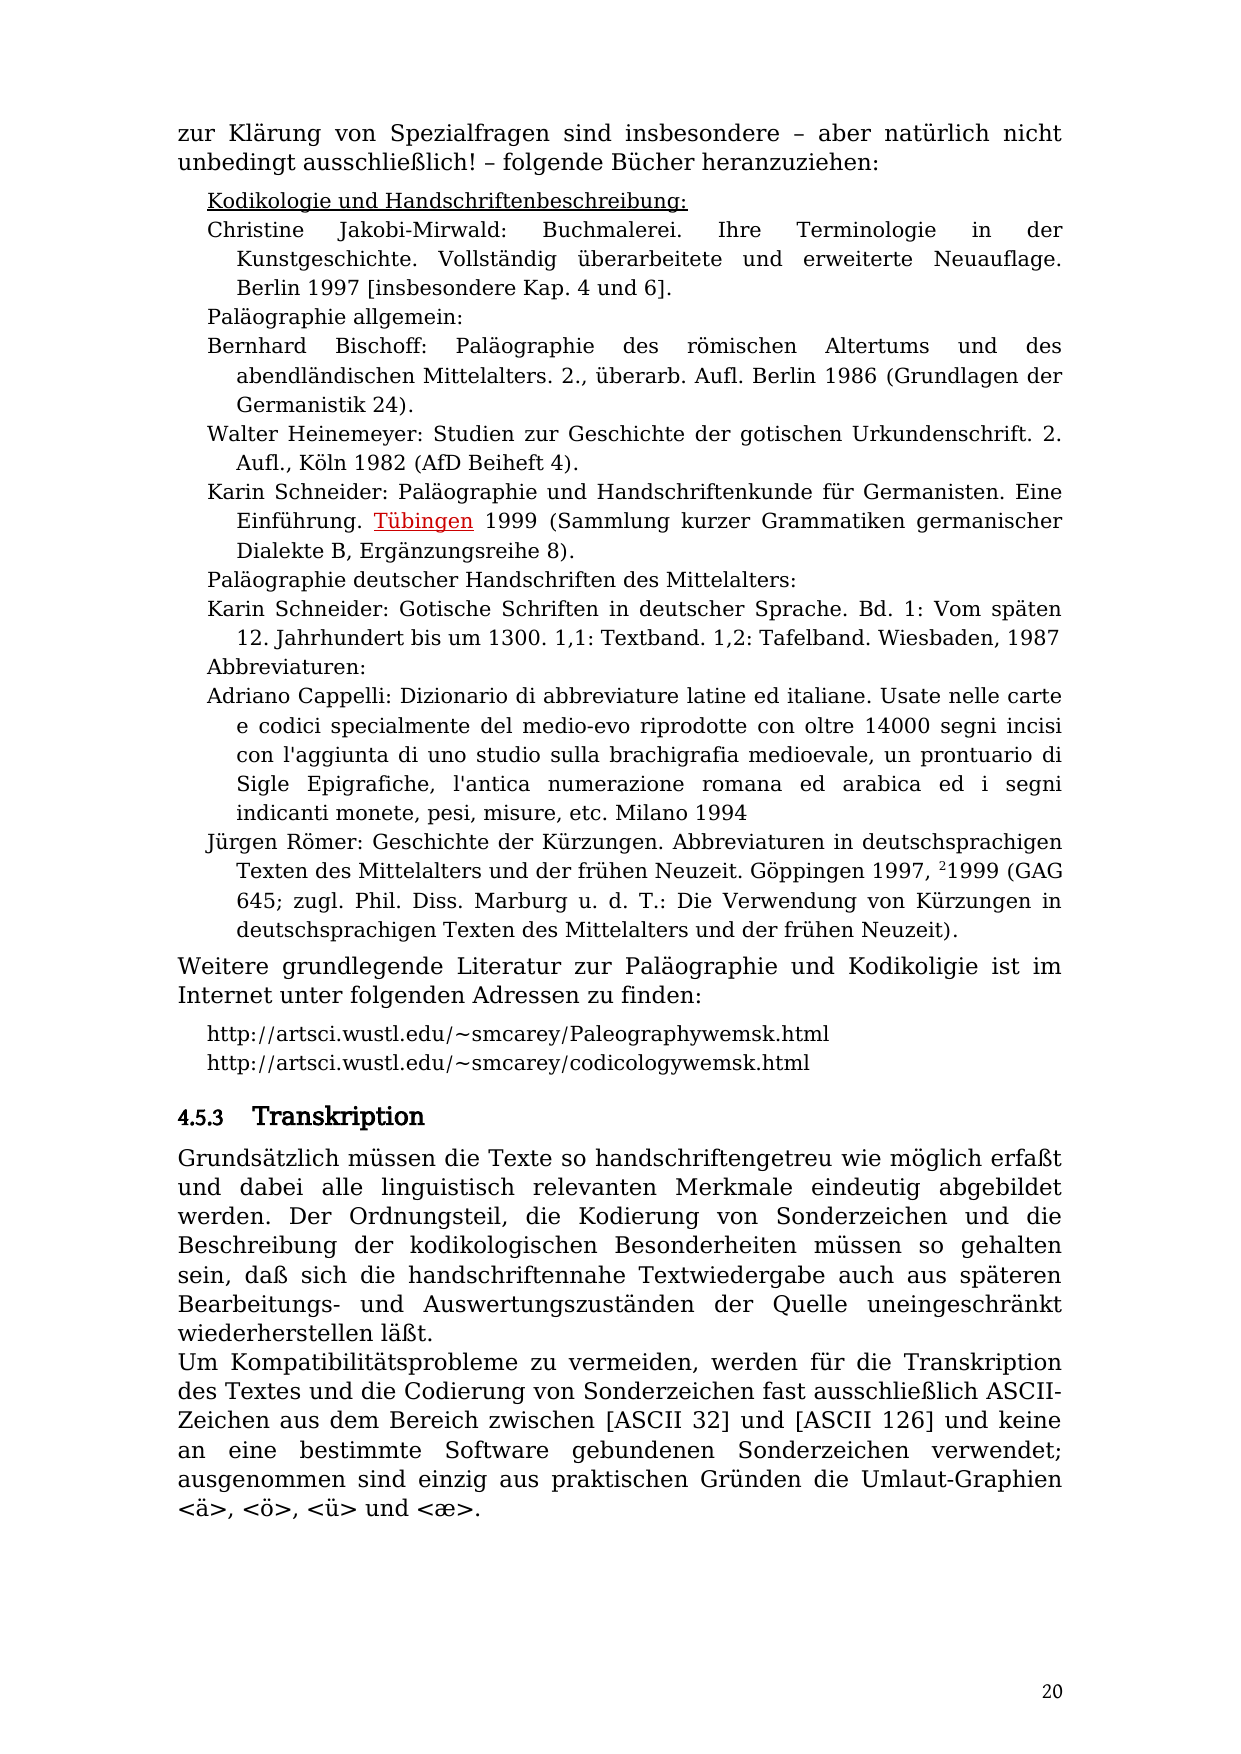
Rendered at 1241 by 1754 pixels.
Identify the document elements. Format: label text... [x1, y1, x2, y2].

text http://artsci.wustl.edu/~smcarey/codicologywemsk.html [207, 1047, 1063, 1076]
text Karin Schneider: Gotische Schriften in deutscher Sprache. Bd. 1: Vom späten 12. Jahrhundert bis um 1300. 1,1: Textband. 1,2: Tafelband. Wiesbaden, 1987 [207, 593, 1063, 651]
text Adriano Cappelli: Dizionario di abbreviature latine ed italiane. Usate nelle carte e codici specialmente del medio-evo riprodotte con oltre 14000 segni incisi con l'aggiunta di uno studio sulla brachigrafia medioevale, un prontuario di Sigle Epigrafiche, l'antica numerazione romana ed arabica ed i segni indicanti monete, pesi, misure, etc. Milano 1994 [207, 681, 1063, 826]
subtitle Kodikologie und Handschriftenbeschreibung: [207, 185, 1063, 214]
text Grundsätzlich müssen die Texte so handschriftengetreu wie möglich erfaßt und dabei alle linguistisch relevanten Merkmale eindeutig abgebildet werden. Der Ordnungsteil, die Kodierung von Sonderzeichen und die Beschreibung der kodikologischen Besonderheiten müssen so gehalten sein, daß sich die handschriftennahe Textwiedergabe auch aus späteren Bearbeitungs- und Auswertungszuständen der Quelle uneingeschränkt wiederherstellen läßt. [177, 1143, 1063, 1347]
text Weitere grundlegende Literatur zur Paläographie und Kodikoligie ist im Internet unter folgenden Adressen zu finden: [177, 951, 1063, 1010]
text Christine Jakobi-Mirwald: Buchmalerei. Ihre Terminologie in der Kunstgeschichte. Vollständig überarbeitete und erweiterte Neuauflage. Berlin 1997 [insbesondere Kap. 4 und 6]. [207, 214, 1063, 301]
text Paläographie deutscher Handschriften des Mittelalters: [207, 564, 1063, 593]
text Um Kompatibilitätsprobleme zu vermeiden, werden für die Transkription des Textes und die Codierung von Sonderzeichen fast ausschließlich ASCII-Zeichen aus dem Bereich zwischen [ASCII 32] und [ASCII 126] und keine an eine bestimmte Software gebundenen Sonderzeichen verwendet; ausgenommen sind einzig aus praktischen Gründen die Umlaut-Graphien <ä>, <ö>, <ü> und <æ>. [177, 1347, 1063, 1522]
text Abbreviaturen: [207, 651, 1063, 681]
text zur Klärung von Spezialfragen sind insbesondere – aber natürlich nicht unbedingt ausschließlich! – folgende Bücher heranzuziehen: [177, 118, 1063, 176]
subtitle Transkription [177, 1101, 1063, 1131]
text Bernhard Bischoff: Paläographie des römischen Altertums und des abendländischen Mittelalters. 2., überarb. Aufl. Berlin 1986 (Grundlagen der Germanistik 24). [207, 331, 1063, 418]
text http://artsci.wustl.edu/~smcarey/Paleographywemsk.html [207, 1018, 1063, 1047]
text Walter Heinemeyer: Studien zur Geschichte der gotischen Urkundenschrift. 2. Aufl., Köln 1982 (AfD Beiheft 4). [207, 418, 1063, 476]
text Jürgen Römer: Geschichte der Kürzungen. Abbreviaturen in deutschsprachigen Texten des Mittelalters und der frühen Neuzeit. Göppingen 1997, 21999 (GAG 645; zugl. Phil. Diss. Marburg u. d. T.: Die Verwendung von Kürzungen in deutschsprachigen Texten des Mittelalters und der frühen Neuzeit). [207, 826, 1063, 943]
text Karin Schneider: Paläographie und Handschriftenkunde für Germanisten. Eine Einführung. Tübingen 1999 (Sammlung kurzer Grammatiken germanischer Dialekte B, Ergänzungsreihe 8). [207, 476, 1063, 564]
text Paläographie allgemein: [207, 301, 1063, 331]
